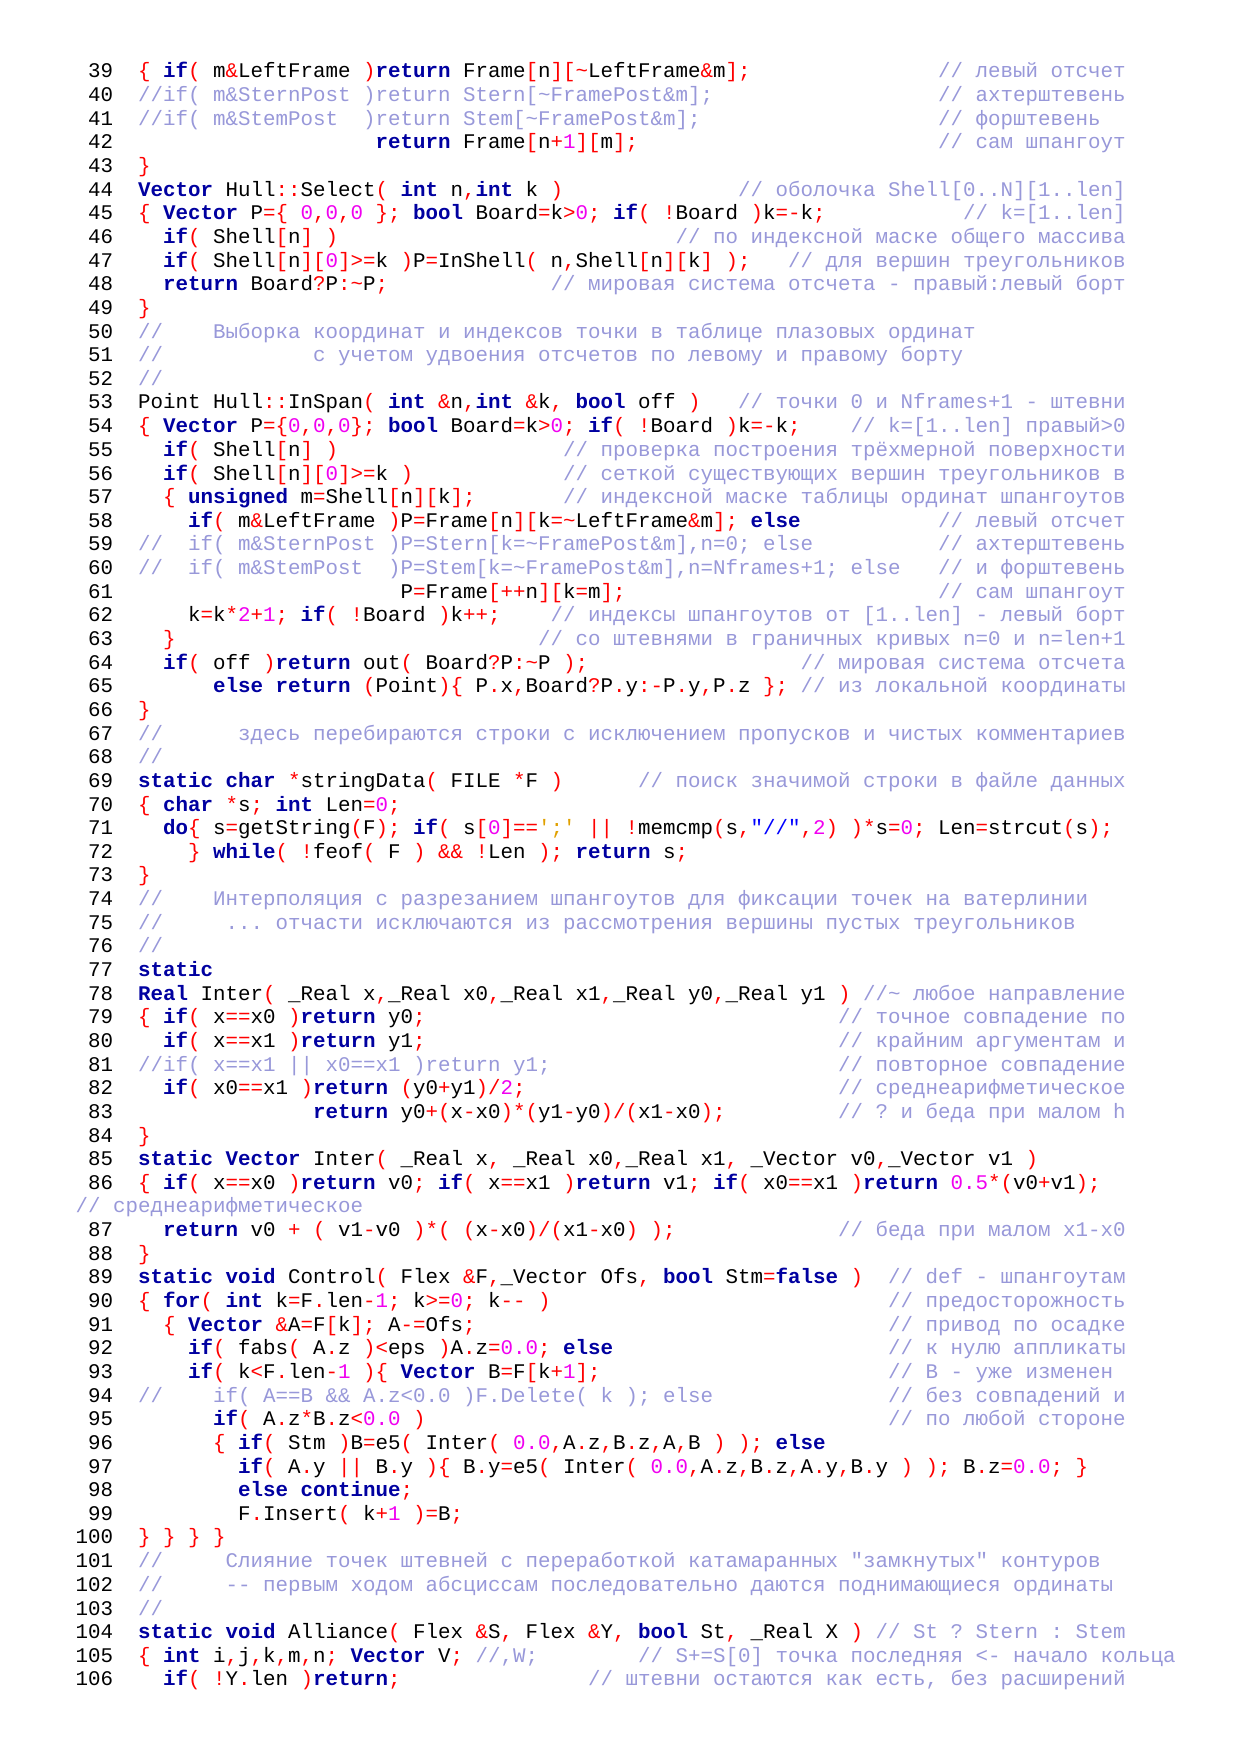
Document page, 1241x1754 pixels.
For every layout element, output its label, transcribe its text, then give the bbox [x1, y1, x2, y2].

subtitle 80 if( x==x1 )return y1; // крайним аргументам и [413, 1030, 1181, 1054]
subtitle 40 //if( m&SternPost )return Stern[~FramePost&m]; // ахтерштевень [75, 84, 1181, 108]
subtitle 53 Point Hull::InSpan( int &n,int &k, bool off ) // точки 0 и Nframes+1 - штевни [463, 392, 538, 415]
subtitle 72 } while( !feof( F ) && !Len ); return s; [675, 841, 1181, 864]
subtitle 79 { if( x==x0 )return y0; // точное совпадение по [413, 1006, 1181, 1030]
subtitle 53 Point Hull::InSpan( int &n,int &k, bool off ) // точки 0 и Nframes+1 - штевни [688, 392, 1181, 415]
subtitle 69 static char *stringData( FILE *F ) // поиск значимой строки в файле данных [75, 770, 300, 793]
subtitle 93 if( k<F.len-1 ){ Vector B=F[k+1]; // В - уже изменен [550, 1361, 1181, 1385]
subtitle 44 Vector Hull::Select( int n,int k ) // оболочка Shell[0..N][1..len] [375, 179, 450, 202]
subtitle 54 { Vector P={0,0,0}; bool Board=k>0; if( !Board )k=-k; // k=[1..len] правый>0 [75, 415, 250, 439]
subtitle 101 // Слияние точек штевней с переработкой катамаранных "замкнутых" контуров [75, 1550, 1181, 1574]
subtitle 39 { if( m&LeftFrame )return Frame[n][~LeftFrame&m]; // левый отсчет [75, 61, 213, 84]
subtitle 99 F.Insert( k+1 )=B; [338, 1503, 363, 1527]
subtitle 93 if( k<F.len-1 ){ Vector B=F[k+1]; // В - уже изменен [75, 1361, 238, 1385]
subtitle 82 if( x0==x1 )return (y0+y1)/2; // среднеарифметическое [75, 1077, 213, 1101]
subtitle 83 return y0+(x-x0)*(y1-y0)/(x1-x0); // ? и беда при малом h [75, 1101, 400, 1124]
subtitle 74 // Интерполяция с разрезанием шпангоутов для фиксации точек на ватерлинии [75, 888, 1181, 912]
subtitle 65 else return (Point){ P.x,Board?P.y:-P.y,P.z }; // из локальной координаты [75, 675, 375, 699]
subtitle 89 static void Control( Flex &F,_Vector Ofs, bool Stm=false ) // def - шпангоутам [763, 1266, 1181, 1290]
subtitle 70 { char *s; int Len=0; [75, 793, 1181, 817]
subtitle 105 { int i,j,k,m,n; Vector V; //,W; // S+=S[0] точка последняя <- начало кольца [450, 1645, 1181, 1668]
subtitle 47 if( Shell[n][0]>=k )P=InShell( n,Shell[n][k] ); // для вершин треугольников [700, 250, 1181, 273]
subtitle 71 do{ s=getString(F); if( s[0]==';' || !memcmp(s,"//",2) )*s=0; Len=strcut(s); [375, 817, 463, 841]
subtitle 82 if( x0==x1 )return (y0+y1)/2; // среднеарифметическое [475, 1077, 1181, 1101]
subtitle 71 do{ s=getString(F); if( s[0]==';' || !memcmp(s,"//",2) )*s=0; Len=strcut(s); [75, 817, 213, 841]
subtitle 84 } [75, 1124, 1181, 1148]
subtitle 71 do{ s=getString(F); if( s[0]==';' || !memcmp(s,"//",2) )*s=0; Len=strcut(s); [475, 817, 638, 841]
subtitle 102 // -- первым ходом абсциссам последовательно даются поднимающиеся ординаты [75, 1574, 1181, 1597]
subtitle 62 k=k*2+1; if( !Board )k++; // индексы шпангоутов от [1..len] - левый борт [225, 604, 363, 628]
subtitle 51 // с учетом удвоения отсчетов по левому и правому борту [75, 344, 1181, 368]
subtitle 105 { int i,j,k,m,n; Vector V; //,W; // S+=S[0] точка последняя <- начало кольца [325, 1645, 438, 1668]
subtitle 39 { if( m&LeftFrame )return Frame[n][~LeftFrame&m]; // левый отсчет [363, 61, 463, 84]
subtitle 62 k=k*2+1; if( !Board )k++; // индексы шпангоутов от [1..len] - левый борт [75, 604, 188, 628]
subtitle 64 if( off )return out( Board?P:~P ); // мировая система отсчета [263, 652, 363, 675]
subtitle 68 // [75, 746, 1181, 770]
subtitle 104 static void Alliance( Flex &S, Flex &Y, bool St, _Real X ) // St ? Stern : Stem [613, 1621, 700, 1645]
subtitle 97 if( A.y || B.y ){ B.y=e5( Inter( 0.0,A.z,B.z,A.y,B.y ) ); B.z=0.0; } [1000, 1456, 1181, 1479]
subtitle 71 do{ s=getString(F); if( s[0]==';' || !memcmp(s,"//",2) )*s=0; Len=strcut(s); [1088, 817, 1181, 841]
subtitle 56 if( Shell[n][0]>=k ) // сеткой существующих вершин треугольников в [75, 462, 1181, 486]
subtitle 97 if( A.y || B.y ){ B.y=e5( Inter( 0.0,A.z,B.z,A.y,B.y ) ); B.z=0.0; } [625, 1456, 700, 1479]
subtitle 48 return Board?P:~P; // мировая система отсчета - правый:левый борт [75, 273, 250, 297]
subtitle 66 } [75, 699, 1181, 723]
subtitle 72 } while( !feof( F ) && !Len ); return s; [538, 841, 663, 864]
subtitle 85 static Vector Inter( _Real x, _Real x0,_Real x1, _Vector v0,_Vector v1 ) [1025, 1148, 1181, 1172]
subtitle 42 return Frame[n+1][m]; // сам шпангоут [75, 131, 463, 155]
subtitle 106 if( !Y.len )return; // штевни остаются как есть, без расширений [75, 1668, 1181, 1692]
subtitle 90 { for( int k=F.len-1; k>=0; k-- ) // предосторожность [425, 1290, 488, 1314]
subtitle 57 { unsigned m=Shell[n][k]; // индексной маске таблицы ординат шпангоутов [75, 486, 300, 510]
subtitle 75 // ... отчасти исключаются из рассмотрения вершины пустых треугольников [75, 912, 1181, 935]
subtitle 95 if( A.z*B.z<0.0 ) // по любой стороне [75, 1408, 263, 1432]
subtitle 90 { for( int k=F.len-1; k>=0; k-- ) // предосторожность [500, 1290, 1181, 1314]
subtitle 90 { for( int k=F.len-1; k>=0; k-- ) // предосторожность [363, 1290, 413, 1314]
subtitle 80 if( x==x1 )return y1; // крайним аргументам и [288, 1030, 388, 1054]
subtitle 73 } [75, 864, 1181, 888]
subtitle 89 static void Control( Flex &F,_Vector Ofs, bool Stm=false ) // def - шпангоутам [638, 1266, 725, 1290]
subtitle 54 { Vector P={0,0,0}; bool Board=k>0; if( !Board )k=-k; // k=[1..len] правый>0 [788, 415, 1181, 439]
subtitle 61 P=Frame[++n][k=m]; // сам шпангоут [75, 581, 400, 604]
subtitle 61 P=Frame[++n][k=m]; // сам шпангоут [488, 581, 525, 604]
subtitle 64 if( off )return out( Board?P:~P ); // мировая система отсчета [563, 652, 1181, 675]
subtitle 64 if( off )return out( Board?P:~P ); // мировая система отсчета [75, 652, 213, 675]
subtitle 71 do{ s=getString(F); if( s[0]==';' || !memcmp(s,"//",2) )*s=0; Len=strcut(s); [738, 817, 875, 841]
subtitle 76 // [75, 935, 1181, 959]
subtitle 93 if( k<F.len-1 ){ Vector B=F[k+1]; // В - уже изменен [325, 1361, 488, 1385]
subtitle 58 if( m&LeftFrame )P=Frame[n][k=~LeftFrame&m]; else // левый отсчет [713, 510, 1181, 533]
subtitle 67 // здесь перебираются строки с исключением пропусков и чистых комментариев [75, 723, 1181, 746]
subtitle 65 else return (Point){ P.x,Board?P.y:-P.y,P.z }; // из локальной координаты [763, 675, 1181, 699]
subtitle 77 static [75, 959, 1181, 983]
subtitle 43 } [75, 155, 1181, 179]
subtitle 99 F.Insert( k+1 )=B; [450, 1503, 1181, 1527]
subtitle 87 return v0 + ( v1-v0 )*( (x-x0)/(x1-x0) ); // беда при малом x1-x0 [625, 1219, 1181, 1243]
subtitle 47 if( Shell[n][0]>=k )P=InShell( n,Shell[n][k] ); // для вершин треугольников [75, 250, 213, 273]
subtitle 58 if( m&LeftFrame )P=Frame[n][k=~LeftFrame&m]; else // левый отсчет [75, 510, 238, 533]
subtitle 41 //if( m&StemPost )return Stem[~FramePost&m]; // форштевень [75, 108, 1181, 131]
subtitle 89 static void Control( Flex &F,_Vector Ofs, bool Stm=false ) // def - шпангоутам [75, 1266, 288, 1290]
subtitle 46 if( Shell[n] ) // по индексной маске общего массива [75, 226, 213, 250]
subtitle 78 Real Inter( _Real x,_Real x0,_Real x1,_Real y0,_Real y1 ) //~ любое направление [838, 983, 1181, 1006]
subtitle 44 Vector Hull::Select( int n,int k ) // оболочка Shell[0..N][1..len] [75, 179, 225, 202]
subtitle 95 if( A.z*B.z<0.0 ) // по любой стороне [350, 1408, 1181, 1432]
subtitle 61 P=Frame[++n][k=m]; // сам шпангоут [600, 581, 1181, 604]
subtitle 87 return v0 + ( v1-v0 )*( (x-x0)/(x1-x0) ); // беда при малом x1-x0 [75, 1219, 250, 1243]
subtitle 52 // [75, 368, 1181, 392]
subtitle 104 static void Alliance( Flex &S, Flex &Y, bool St, _Real X ) // St ? Stern : Stem [75, 1621, 288, 1645]
subtitle 98 else continue; [75, 1479, 1181, 1503]
subtitle 79 { if( x==x0 )return y0; // точное совпадение по [75, 1006, 213, 1030]
subtitle 53 Point Hull::InSpan( int &n,int &k, bool off ) // точки 0 и Nframes+1 - штевни [550, 392, 638, 415]
subtitle 55 if( Shell[n] ) // проверка построения трёхмерной поверхности [300, 439, 1181, 462]
subtitle 46 if( Shell[n] ) // по индексной маске общего массива [300, 226, 1181, 250]
subtitle 91 { Vector &A=F[k]; A-=Ofs; // привод по осадке [463, 1314, 1181, 1337]
subtitle 96 { if( Stm )B=e5( Inter( 0.0,A.z,B.z,A,B ) ); else [75, 1432, 288, 1456]
subtitle 97 if( A.y || B.y ){ B.y=e5( Inter( 0.0,A.z,B.z,A.y,B.y ) ); B.z=0.0; } [75, 1456, 288, 1479]
subtitle 69 static char *stringData( FILE *F ) // поиск значимой строки в файле данных [550, 770, 1181, 793]
subtitle 92 if( fabs( A.z )<eps )A.z=0.0; else // к нулю аппликаты [75, 1337, 1181, 1361]
subtitle 80 if( x==x1 )return y1; // крайним аргументам и [75, 1030, 213, 1054]
subtitle 103 // [75, 1597, 1181, 1621]
subtitle 72 } while( !feof( F ) && !Len ); return s; [75, 841, 313, 864]
subtitle 82 if( x0==x1 )return (y0+y1)/2; // среднеарифметическое [300, 1077, 413, 1101]
subtitle 83 return y0+(x-x0)*(y1-y0)/(x1-x0); // ? и беда при малом h [700, 1101, 1181, 1124]
subtitle 54 { Vector P={0,0,0}; bool Board=k>0; if( !Board )k=-k; // k=[1..len] правый>0 [263, 415, 450, 439]
subtitle 88 } [75, 1243, 1181, 1266]
subtitle 91 { Vector &A=F[k]; A-=Ofs; // привод по осадке [75, 1314, 288, 1337]
subtitle 57 { unsigned m=Shell[n][k]; // индексной маске таблицы ординат шпангоутов [450, 486, 1181, 510]
subtitle 96 { if( Stm )B=e5( Inter( 0.0,A.z,B.z,A,B ) ); else [713, 1432, 1181, 1456]
subtitle 45 { Vector P={ 0,0,0 }; bool Board=k>0; if( !Board )k=-k; // k=[1..len] [75, 202, 1181, 226]
subtitle 96 { if( Stm )B=e5( Inter( 0.0,A.z,B.z,A,B ) ); else [488, 1432, 563, 1456]
subtitle 99 F.Insert( k+1 )=B; [375, 1503, 438, 1527]
subtitle 78 Real Inter( _Real x,_Real x0,_Real x1,_Real y0,_Real y1 ) //~ любое направление [75, 983, 200, 1006]
subtitle 44 Vector Hull::Select( int n,int k ) // оболочка Shell[0..N][1..len] [463, 179, 525, 202]
subtitle 100 } } } } [75, 1527, 1181, 1550]
subtitle 62 k=k*2+1; if( !Board )k++; // индексы шпангоутов от [1..len] - левый борт [463, 604, 1181, 628]
subtitle 81 //if( x==x1 || x0==x1 )return y1; // повторное совпадение [75, 1054, 1181, 1077]
subtitle 72 } while( !feof( F ) && !Len ); return s; [413, 841, 488, 864]
subtitle 94 // if( A==B && A.z<0.0 )F.Delete( k ); else // без совпадений и [75, 1385, 1181, 1408]
subtitle 87 return v0 + ( v1-v0 )*( (x-x0)/(x1-x0) ); // беда при малом x1-x0 [413, 1219, 475, 1243]
subtitle 97 if( A.y || B.y ){ B.y=e5( Inter( 0.0,A.z,B.z,A.y,B.y ) ); B.z=0.0; } [900, 1456, 963, 1479]
subtitle 90 { for( int k=F.len-1; k>=0; k-- ) // предосторожность [75, 1290, 275, 1314]
subtitle 42 return Frame[n+1][m]; // сам шпангоут [613, 131, 1181, 155]
subtitle 63 } // со штевнями в граничных кривых n=0 и n=len+1 [75, 628, 1181, 652]
subtitle 85 static Vector Inter( _Real x, _Real x0,_Real x1, _Vector v0,_Vector v1 ) [75, 1148, 313, 1172]
subtitle 49 } [75, 297, 1181, 321]
subtitle 86 { if( x==x0 )return v0; if( x==x1 )return v1; if( x0==x1 )return 0.5*(v0+v1); // среднеарифметическое [75, 1172, 1181, 1219]
subtitle 99 F.Insert( k+1 )=B; [75, 1503, 238, 1527]
subtitle 59 // if( m&SternPost )P=Stern[k=~FramePost&m],n=0; else // ахтерштевень [75, 533, 1181, 557]
subtitle 48 return Board?P:~P; // мировая система отсчета - правый:левый борт [375, 273, 1181, 297]
subtitle 79 { if( x==x0 )return y0; // точное совпадение по [288, 1006, 388, 1030]
subtitle 104 static void Alliance( Flex &S, Flex &Y, bool St, _Real X ) // St ? Stern : Stem [850, 1621, 1181, 1645]
subtitle 54 { Vector P={0,0,0}; bool Board=k>0; if( !Board )k=-k; // k=[1..len] правый>0 [538, 415, 650, 439]
subtitle 105 { int i,j,k,m,n; Vector V; //,W; // S+=S[0] точка последняя <- начало кольца [75, 1645, 213, 1668]
subtitle 42 return Frame[n+1][m]; // сам шпангоут [550, 131, 600, 155]
subtitle 50 // Выборка координат и индексов точки в таблице плазовых ординат [75, 321, 1181, 344]
subtitle 60 // if( m&StemPost )P=Stem[k=~FramePost&m],n=Nframes+1; else // и форштевень [75, 557, 1181, 581]
subtitle 53 Point Hull::InSpan( int &n,int &k, bool off ) // точки 0 и Nframes+1 - штевни [363, 392, 450, 415]
subtitle 44 Vector Hull::Select( int n,int k ) // оболочка Shell[0..N][1..len] [550, 179, 1181, 202]
subtitle 55 if( Shell[n] ) // проверка построения трёхмерной поверхности [75, 439, 213, 462]
subtitle 39 { if( m&LeftFrame )return Frame[n][~LeftFrame&m]; // левый отсчет [725, 61, 1181, 84]
subtitle 47 if( Shell[n][0]>=k )P=InShell( n,Shell[n][k] ); // для вершин треугольников [300, 250, 375, 273]
